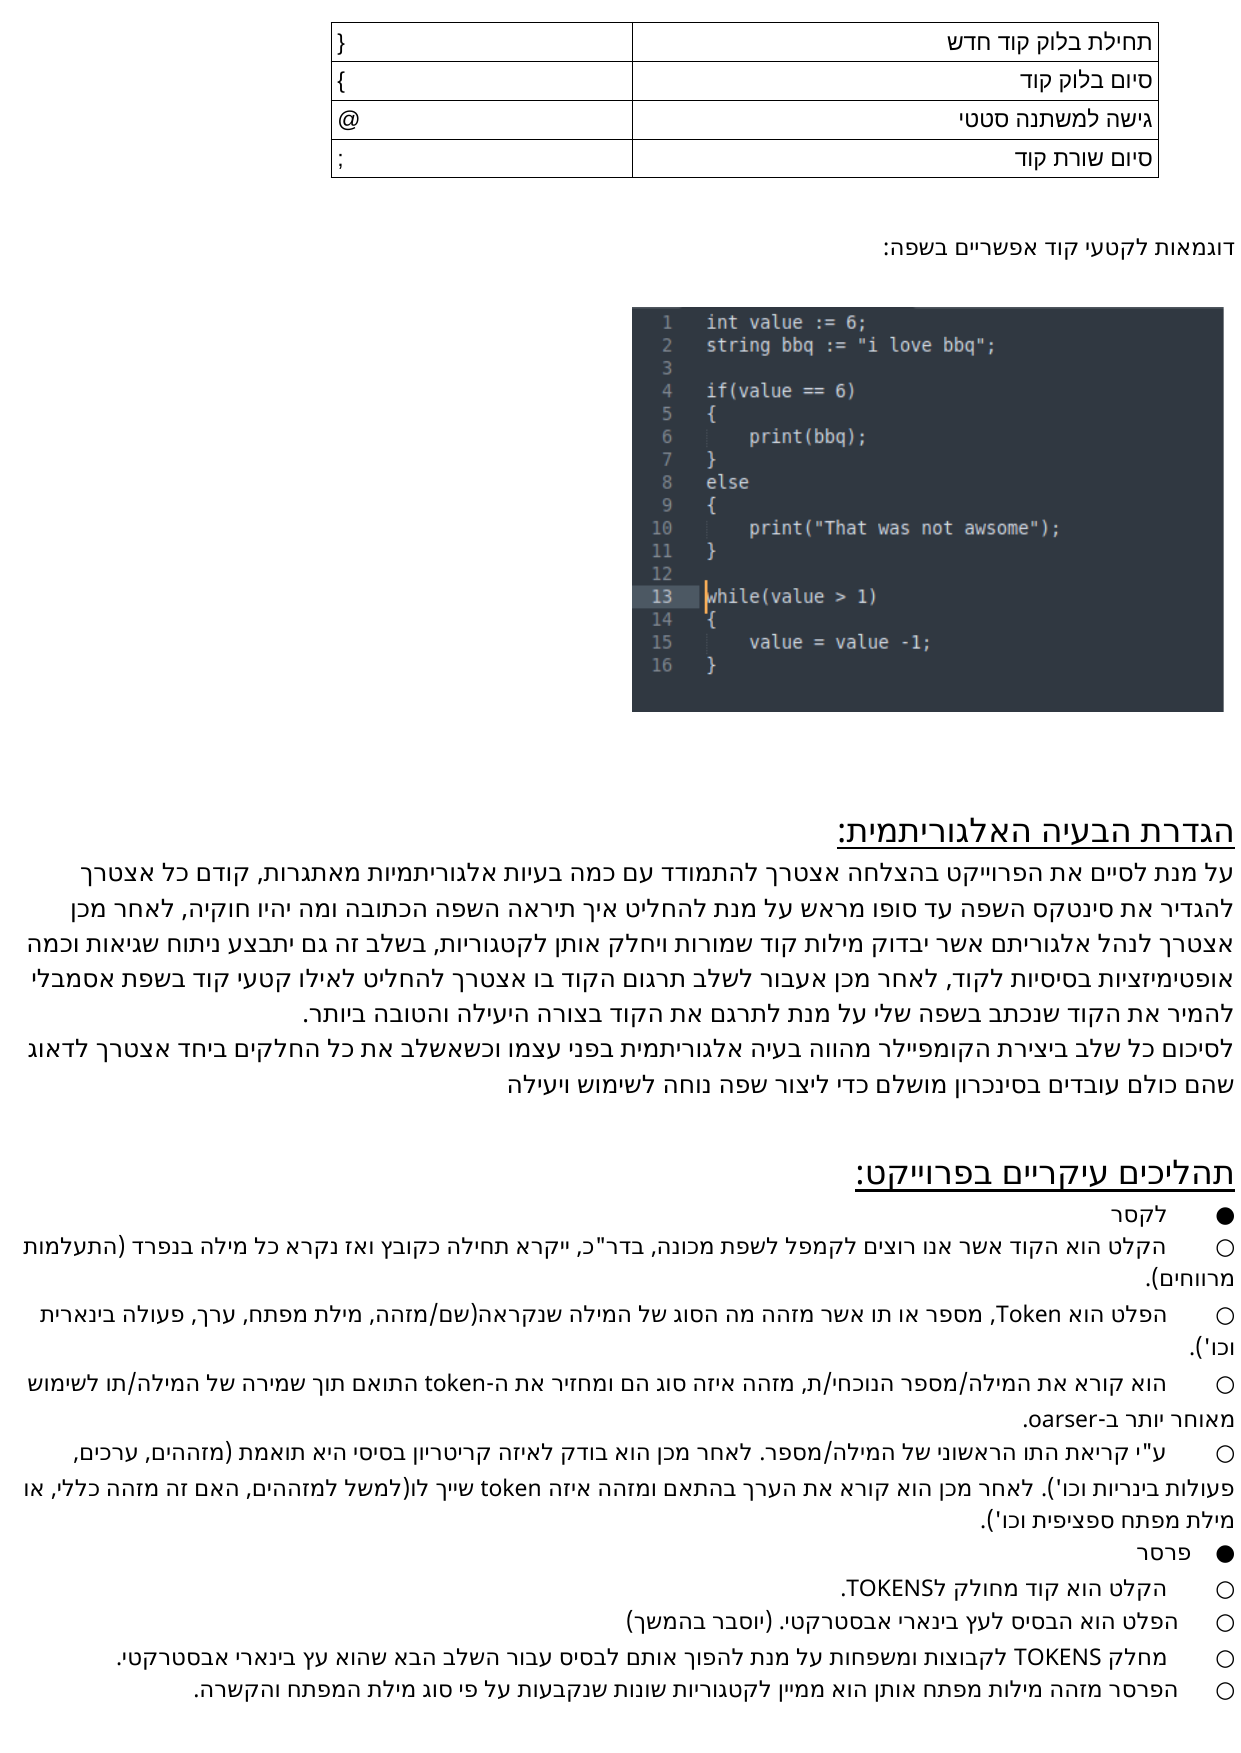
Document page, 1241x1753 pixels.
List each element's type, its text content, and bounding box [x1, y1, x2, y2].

text ○ הקלט הוא קוד מחולק לTOKENS. [1, 1572, 1235, 1606]
text דוגמאות לקטעי קוד אפשריים בשפה: [1, 235, 1235, 265]
table_cell ; [332, 140, 632, 177]
text על מנת לסיים את הפרוייקט בהצלחה אצטרך להתמודד עם כמה בעיות אלגוריתמיות מאתגרות, קודם כל אצטרך להגדיר את סינטקס השפה עד סופו מראש על מנת להחליט איך תיראה השפה הכתובה ומה יהיו חוקיה, לאחר מכן אצטרך לנהל אלגוריתם אשר יבדוק מילות קוד שמורות ויחלק אותן לקטגוריות, בשלב זה גם יתבצע ניתוח שגיאות וכמה אופטימיזציות בסיסיות לקוד, לאחר מכן אעבור לשלב תרגום הקוד בו אצטרך להחליט לאילו קטעי קוד בשפת אסמבלי להמיר את הקוד שנכתב בשפה שלי על מנת לתרגם את הקוד בצורה היעילה והטובה ביותר. [1, 859, 1235, 1033]
table_cell @ [332, 101, 632, 138]
text ● פרסר [1, 1540, 1235, 1570]
text ○ הפלט הוא Token, מספר או תו אשר מזהה מה הסוג של המילה שנקראה(שם/מזהה, מילת מפתח, ערך, פעולה בינארית וכו'). [1, 1298, 1235, 1364]
table_cell גישה למשתנה סטטי [633, 101, 1158, 138]
text ○ הוא קורא את המילה/מספר הנוכחי/ת, מזהה איזה סוג הם ומחזיר את ה-token התואם תוך שמירה של המילה/תו לשימוש מאוחר יותר ב-oarser. [1, 1367, 1235, 1437]
text ● לקסר [1, 1202, 1235, 1232]
text ○ מחלק TOKENS לקבוצות ומשפחות על מנת להפוך אותם לבסיס עבור השלב הבא שהוא עץ בינארי אבסטרקטי. [1, 1641, 1235, 1675]
table_cell סיום בלוק קוד [633, 62, 1158, 99]
text ○ הפלט הוא הבסיס לעץ בינארי אבסטרקטי. (יוסבר בהמשך) [1, 1609, 1235, 1638]
table_cell תחילת בלוק קוד חדש [633, 23, 1158, 61]
table_cell } [332, 23, 632, 61]
text ○ ע"י קריאת התו הראשוני של המילה/מספר. לאחר מכן הוא בודק לאיזה קריטריון בסיסי היא תואמת (מזההים, ערכים, פעולות בינריות וכו'). לאחר מכן הוא קורא את הערך בהתאם ומזהה איזה token שייך לו(למשל למזההים, האם זה מזהה כללי, או מילת מפתח ספציפית וכו'). [1, 1439, 1235, 1538]
text לסיכום כל שלב ביצירת הקומפיילר מהווה בעיה אלגוריתמית בפני עצמו וכשאשלב את כל החלקים ביחד אצטרך לדאוג שהם כולם עובדים בסינכרון מושלם כדי ליצור שפה נוחה לשימוש ויעילה [1, 1036, 1235, 1103]
table_cell { [332, 62, 632, 99]
text ○ הפרסר מזהה מילות מפתח אותן הוא ממיין לקטגוריות שונות שנקבעות על פי סוג מילת המפתח והקשרה. [1, 1677, 1235, 1707]
text ○ הקלט הוא הקוד אשר אנו רוצים לקמפל לשפת מכונה, בדר"כ, ייקרא תחילה כקובץ ואז נקרא כל מילה בנפרד (התעלמות מרווחים). [1, 1234, 1235, 1296]
text הגדרת הבעיה האלגוריתמית: [1, 813, 1235, 856]
picture [632, 307, 1224, 712]
text תהליכים עיקריים בפרוייקט: [1, 1155, 1235, 1198]
table_cell סיום שורת קוד [633, 140, 1158, 177]
